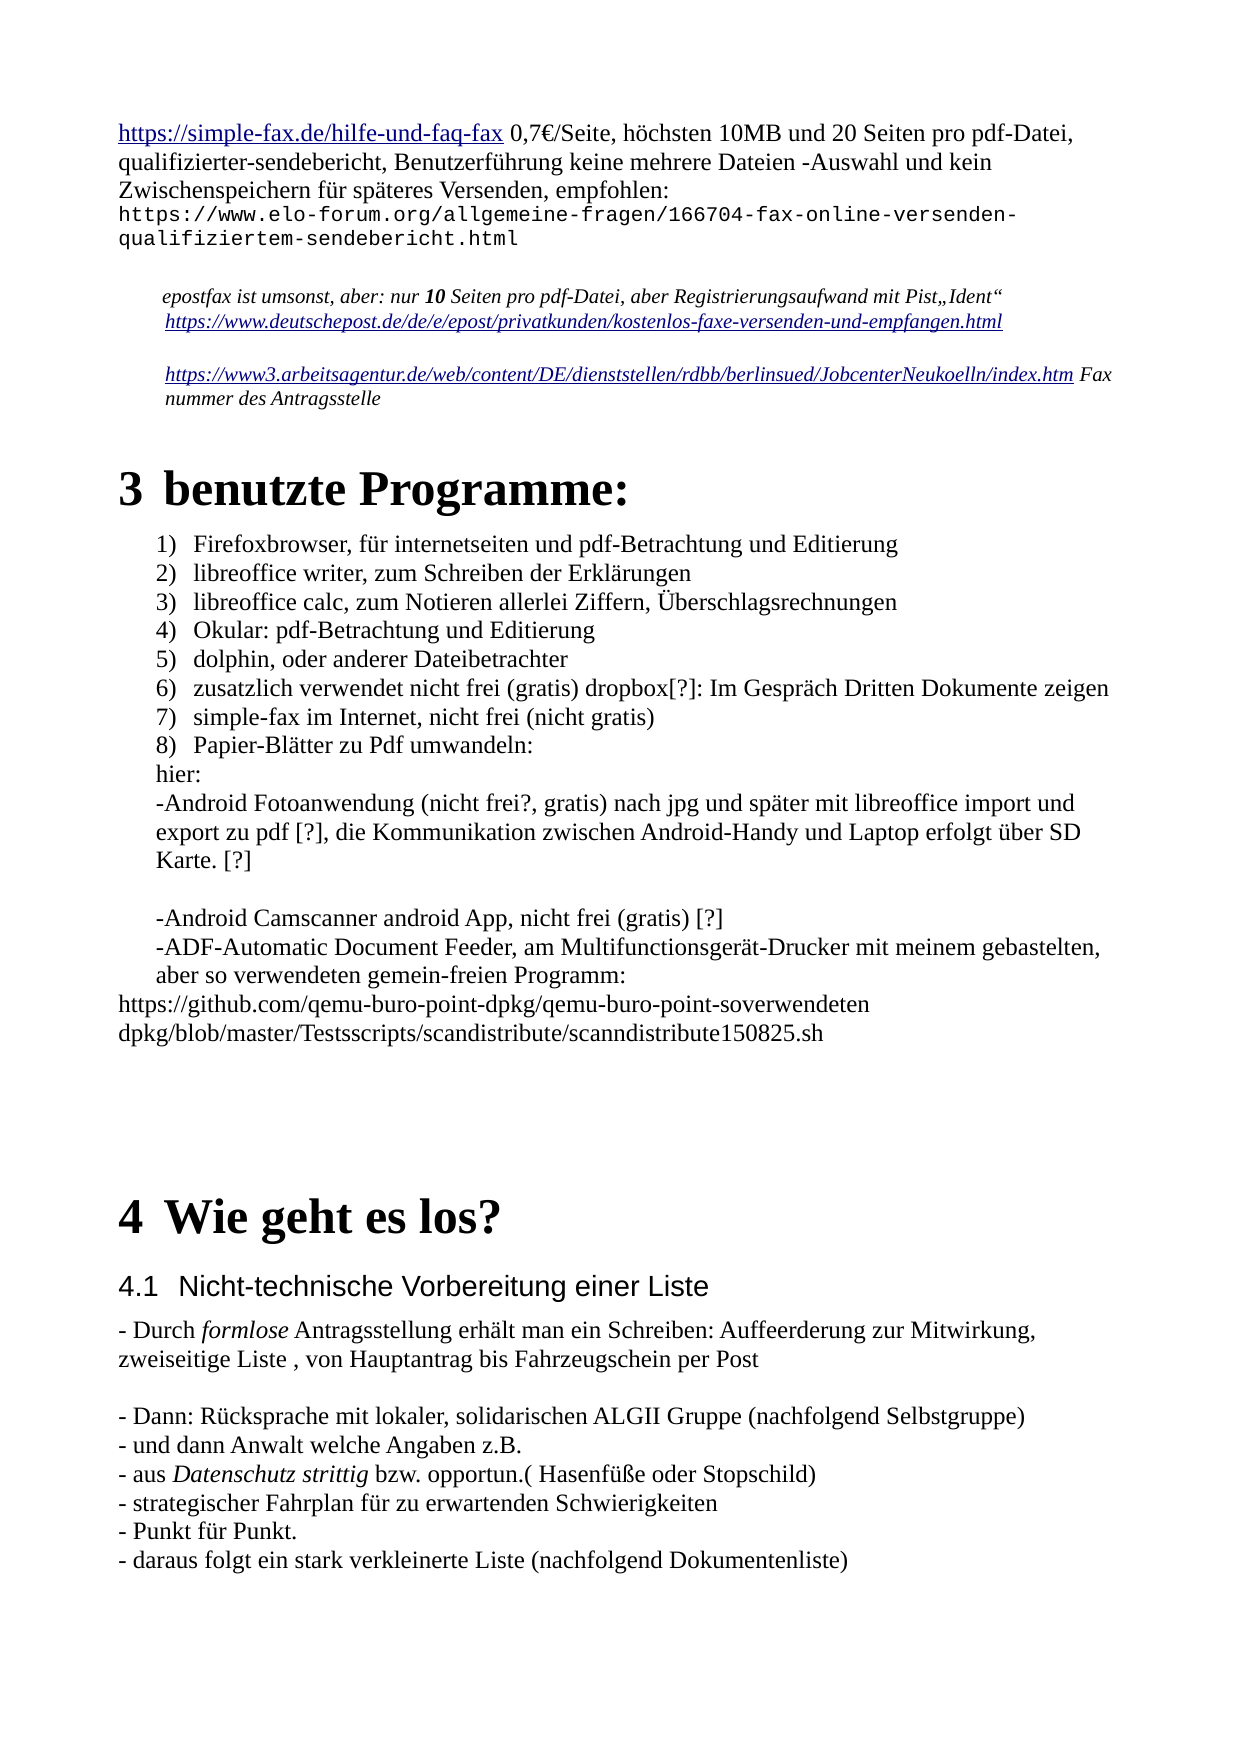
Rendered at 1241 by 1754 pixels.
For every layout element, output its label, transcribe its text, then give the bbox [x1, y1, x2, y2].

list zusatzlich verwendet nicht frei (gratis) dropbox[?]: Im Gespräch Dritten Dokumente zeigen [156, 673, 1122, 702]
subtitle Wie geht es los? [118, 1187, 1122, 1244]
list dolphin, oder anderer Dateibetrachter [156, 644, 1122, 673]
text -ADF-Automatic Document Feeder, am Multifunctionsgerät-Drucker mit meinem gebastelten, aber so verwendeten gemein-freien Programm: [156, 932, 1122, 989]
list Papier-Blätter zu Pdf umwandeln: [156, 730, 1122, 759]
text https://www.elo-forum.org/allgemeine-fragen/166704-fax-online-versenden-qualifiziertem-sendebericht.html [118, 204, 1122, 252]
text -Android Camscanner android App, nicht frei (gratis) [?] [156, 903, 1122, 932]
text epostfax ist umsonst, aber: nur 10 Seiten pro pdf-Datei, aber Registrierungsaufwand mit Pist„Ident“ [156, 280, 1122, 309]
text https://www.deutschepost.de/de/e/epost/privatkunden/kostenlos-faxe-versenden-und-empfangen.html [165, 309, 1122, 333]
subtitle benutzte Programme: [118, 459, 1122, 517]
list simple-fax im Internet, nicht frei (nicht gratis) [156, 702, 1122, 730]
text - Punkt für Punkt. [118, 1516, 1122, 1545]
text - und dann Anwalt welche Angaben z.B. [118, 1430, 1122, 1459]
list libreoffice writer, zum Schreiben der Erklärungen [156, 558, 1122, 587]
text https://github.com/qemu-buro-point-dpkg/qemu-buro-point-soverwendeten dpkg/blob/master/Testsscripts/scandistribute/scanndistribute150825.sh [118, 989, 1122, 1047]
text https://simple-fax.de/hilfe-und-faq-fax 0,7€/Seite, höchsten 10MB und 20 Seiten pro pdf-Datei, qualifizierter-sendebericht, Benutzerführung keine mehrere Dateien -Auswahl und kein Zwischenspeichern für späteres Versenden, empfohlen: [118, 118, 1122, 204]
text https://www3.arbeitsagentur.de/web/content/DE/dienststellen/rdbb/berlinsued/JobcenterNeukoelln/index.htm Fax nummer des Antragsstelle [165, 362, 1122, 410]
text hier: [156, 759, 1122, 788]
text - daraus folgt ein stark verkleinerte Liste (nachfolgend Dokumentenliste) [118, 1545, 1122, 1574]
list libreoffice calc, zum Notieren allerlei Ziffern, Überschlagsrechnungen [156, 587, 1122, 615]
text - strategischer Fahrplan für zu erwartenden Schwierigkeiten [118, 1488, 1122, 1516]
text - Durch formlose Antragsstellung erhält man ein Schreiben: Auffeerderung zur Mitwirkung, zweiseitige Liste , von Hauptantrag bis Fahrzeugschein per Post [118, 1315, 1122, 1373]
text - aus Datenschutz strittig bzw. opportun.( Hasenfüße oder Stopschild) [118, 1459, 1122, 1488]
text -Android Fotoanwendung (nicht frei?, gratis) nach jpg und später mit libreoffice import und export zu pdf [?], die Kommunikation zwischen Android-Handy und Laptop erfolgt über SD Karte. [?] [156, 788, 1122, 874]
subtitle Nicht-technische Vorbereitung einer Liste [118, 1269, 1122, 1303]
list Firefoxbrowser, für internetseiten und pdf-Betrachtung und Editierung [156, 529, 1122, 558]
list Okular: pdf-Betrachtung und Editierung [156, 615, 1122, 644]
text - Dann: Rücksprache mit lokaler, solidarischen ALGII Gruppe (nachfolgend Selbstgruppe) [118, 1401, 1122, 1430]
